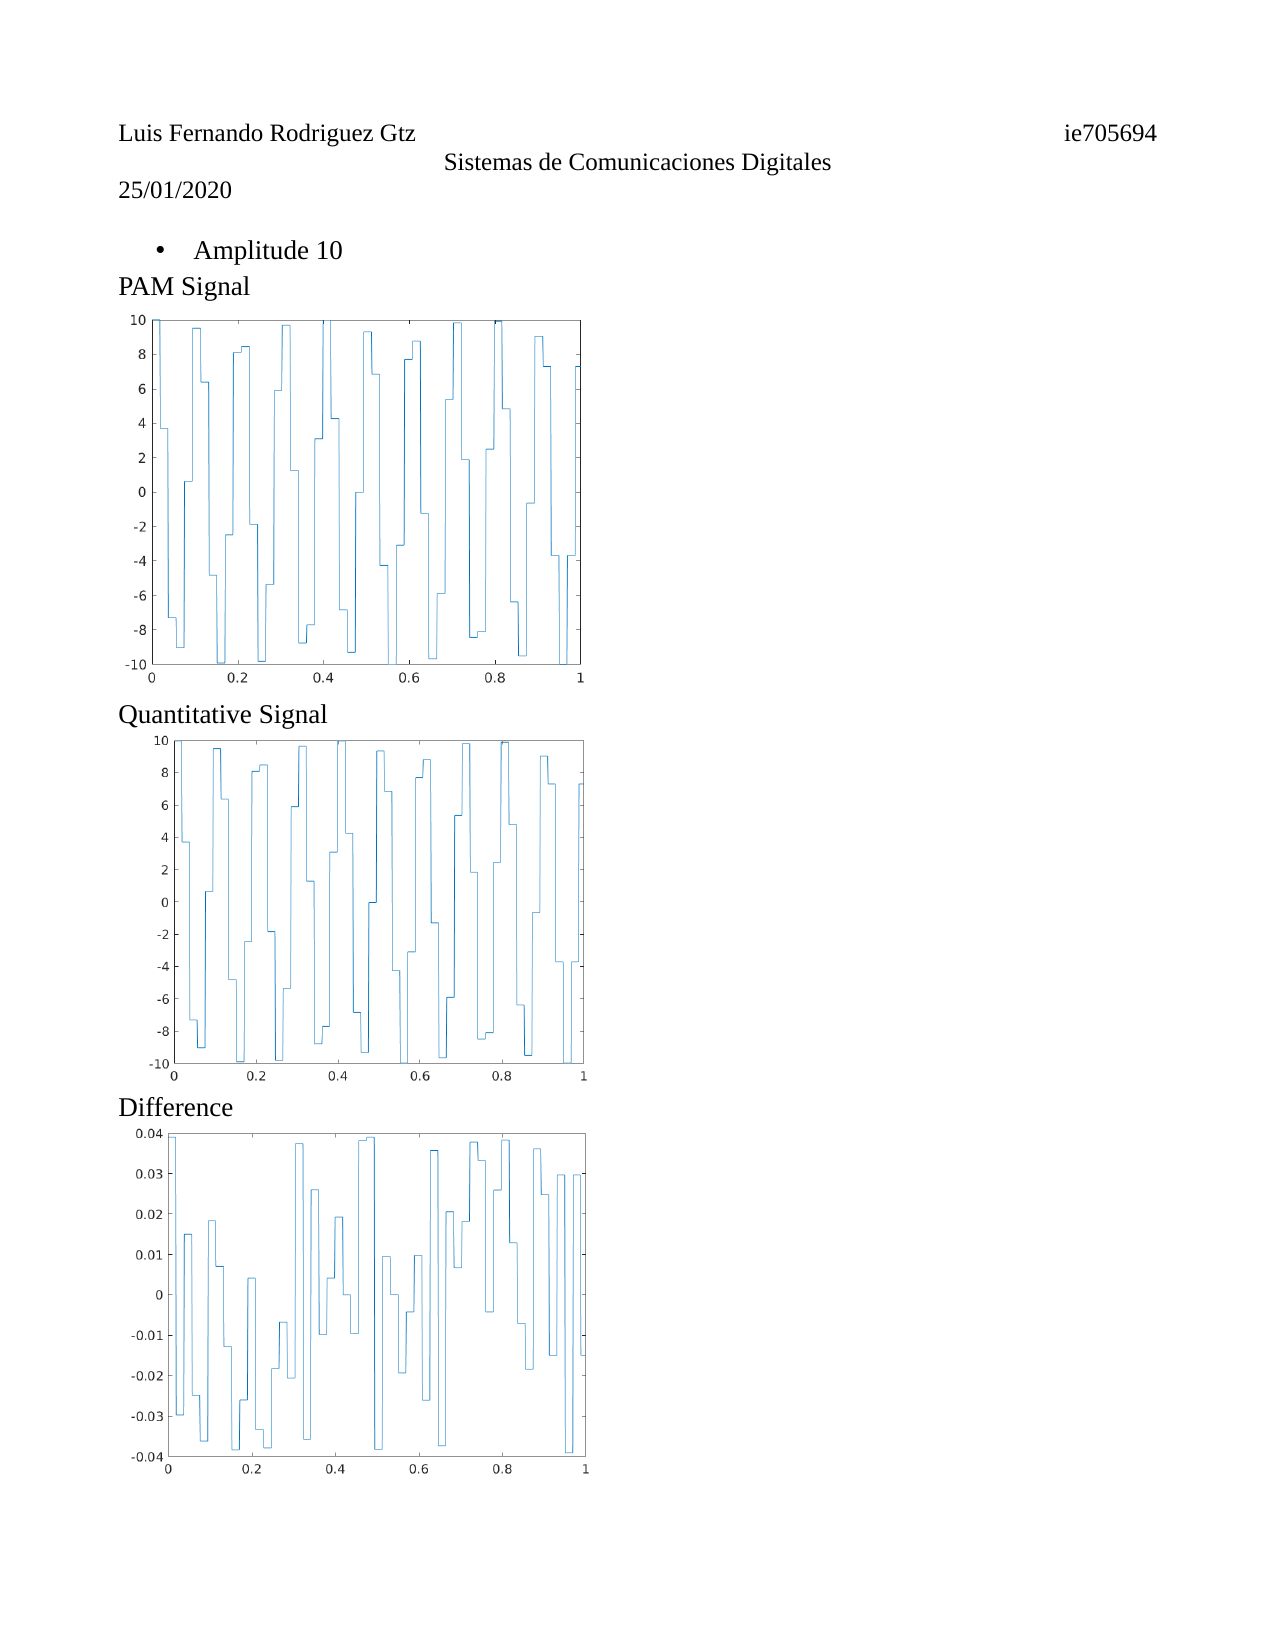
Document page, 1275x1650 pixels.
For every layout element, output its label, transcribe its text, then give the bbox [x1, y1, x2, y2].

text Difference [118, 1092, 1157, 1123]
list Amplitude 10 [156, 234, 1157, 265]
picture [148, 734, 588, 1082]
text Quantitative Signal [118, 698, 1157, 730]
text PAM Signal [118, 270, 1157, 301]
picture [124, 313, 585, 684]
picture [130, 1127, 590, 1475]
